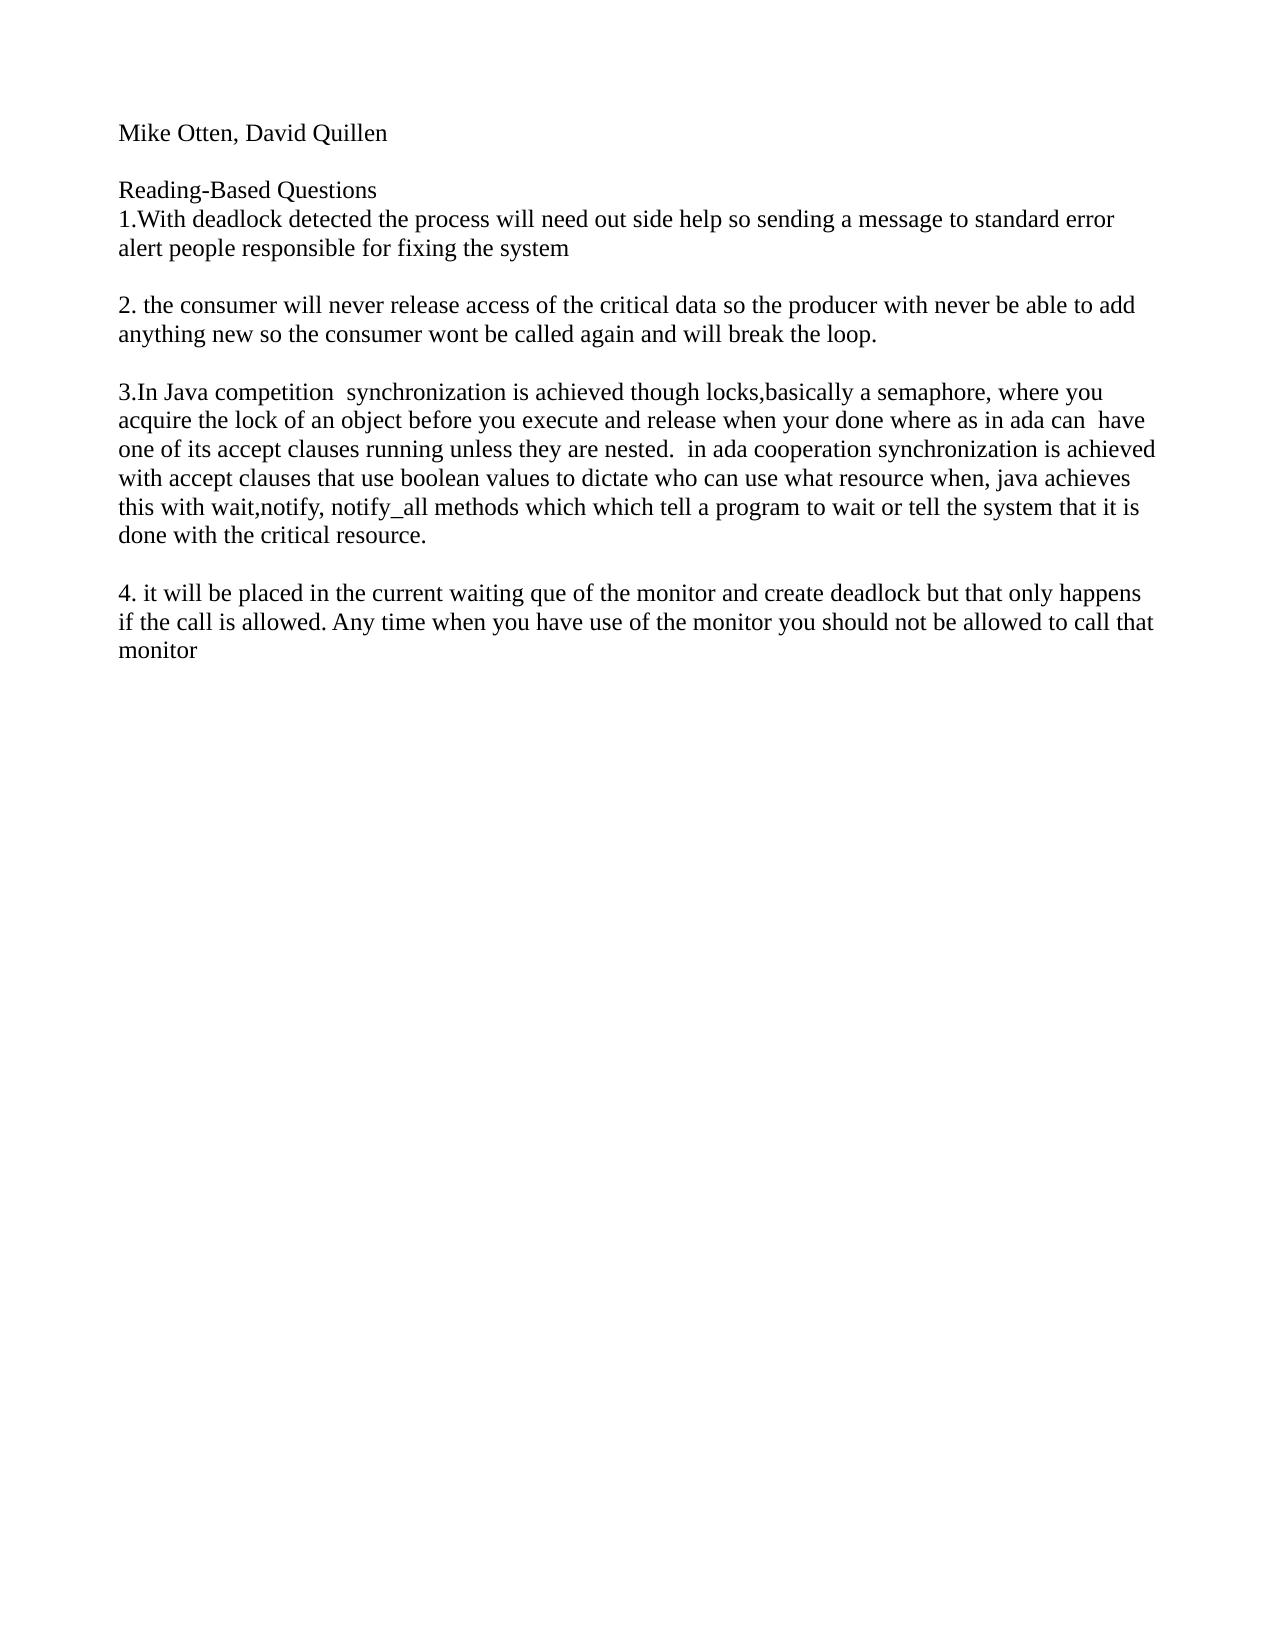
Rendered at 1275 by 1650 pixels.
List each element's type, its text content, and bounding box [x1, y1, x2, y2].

text 1.With deadlock detected the process will need out side help so sending a message to standard error alert people responsible for fixing the system [118, 204, 1157, 262]
text 2. the consumer will never release access of the critical data so the producer with never be able to add anything new so the consumer wont be called again and will break the loop. [118, 291, 1157, 348]
text Reading-Based Questions [118, 176, 1157, 204]
text Mike Otten, David Quillen [118, 118, 1157, 147]
text 3.In Java competition synchronization is achieved though locks,basically a semaphore, where you acquire the lock of an object before you execute and release when your done where as in ada can have one of its accept clauses running unless they are nested. in ada cooperation synchronization is achieved with accept clauses that use boolean values to dictate who can use what resource when, java achieves this with wait,notify, notify_all methods which which tell a program to wait or tell the system that it is done with the critical resource. [118, 377, 1157, 549]
text 4. it will be placed in the current waiting que of the monitor and create deadlock but that only happens if the call is allowed. Any time when you have use of the monitor you should not be allowed to call that monitor [118, 578, 1157, 664]
